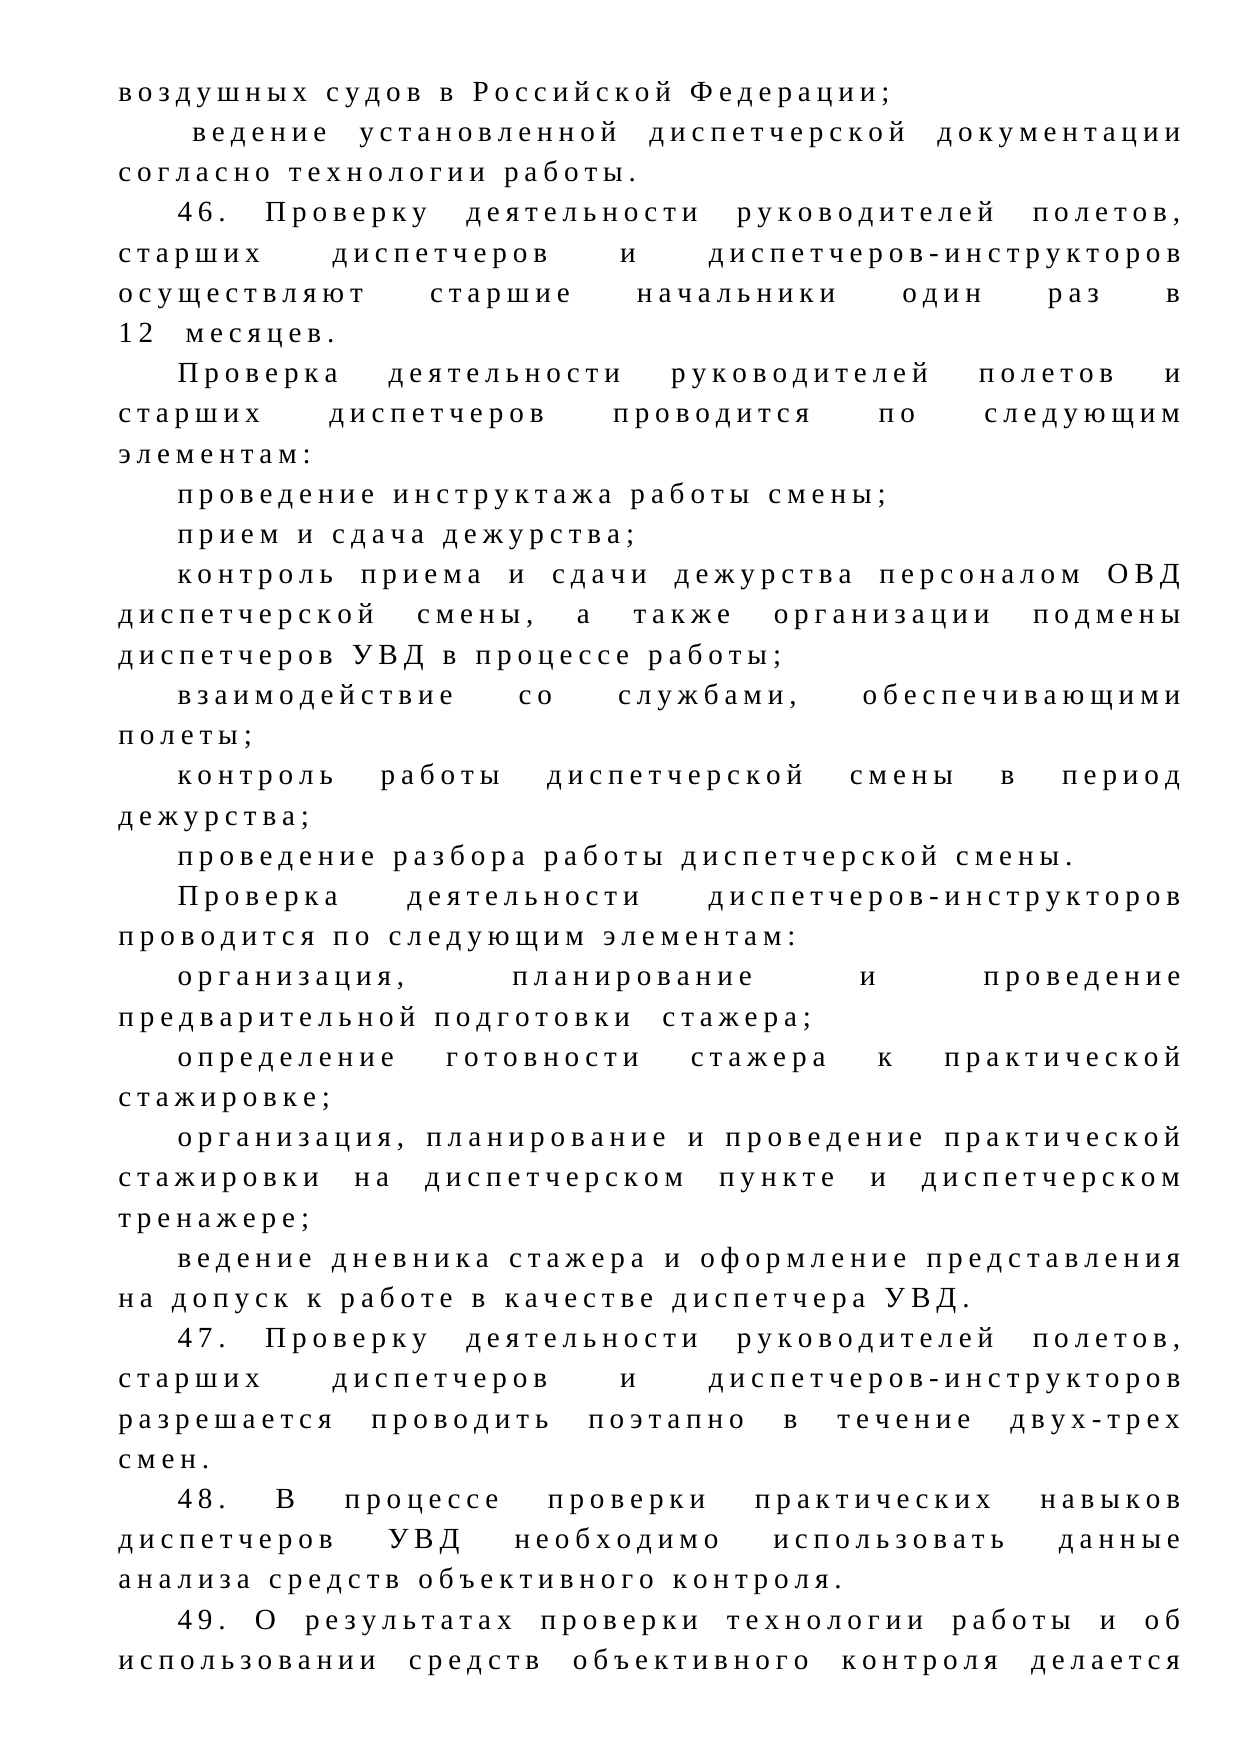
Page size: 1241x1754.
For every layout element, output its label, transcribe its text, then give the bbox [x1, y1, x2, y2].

text определение готовности стажера к практической стажировке; [118, 1039, 1181, 1113]
text Проверка деятельности диспетчеров-инструкторов проводится по следующим элементам: [118, 878, 1181, 952]
text 46. Проверку деятельности руководителей полетов, старших диспетчеров и диспетчеров-инструкторов осуществляют старшие начальники один раз в 12 месяцев. [118, 194, 1181, 349]
text 49. О результатах проверки технологии работы и об использовании средств объективного контроля делается [118, 1602, 1181, 1676]
text ведение установленной диспетчерской документации согласно технологии работы. [118, 114, 1181, 188]
text контроль приема и сдачи дежурства персоналом ОВД диспетчерской смены, а также организации подмены диспетчеров УВД в процессе работы; [118, 556, 1181, 670]
text контроль работы диспетчерской смены в период дежурства; [118, 757, 1181, 831]
text проведение инструктажа работы смены; [118, 476, 1181, 509]
text ведение дневника стажера и оформление представления на допуск к работе в качестве диспетчера УВД. [118, 1240, 1181, 1314]
text проведение разбора работы диспетчерской смены. [118, 838, 1181, 871]
text 47. Проверку деятельности руководителей полетов, старших диспетчеров и диспетчеров-инструкторов разрешается проводить поэтапно в течение двух-трех смен. [118, 1320, 1181, 1474]
text 48. В процессе проверки практических навыков диспетчеров УВД необходимо использовать данные анализа средств объективного контроля. [118, 1481, 1181, 1595]
text организация, планирование и проведение практической стажировки на диспетчерском пункте и диспетчерском тренажере; [118, 1119, 1181, 1233]
text воздушных судов в Российской Федерации; [118, 74, 1181, 107]
text Проверка деятельности руководителей полетов и старших диспетчеров проводится по следующим элементам: [118, 355, 1181, 469]
text прием и сдача дежурства; [118, 516, 1181, 550]
text организация, планирование и проведение предварительной подготовки стажера; [118, 958, 1181, 1032]
text взаимодействие со службами, обеспечивающими полеты; [118, 677, 1181, 751]
